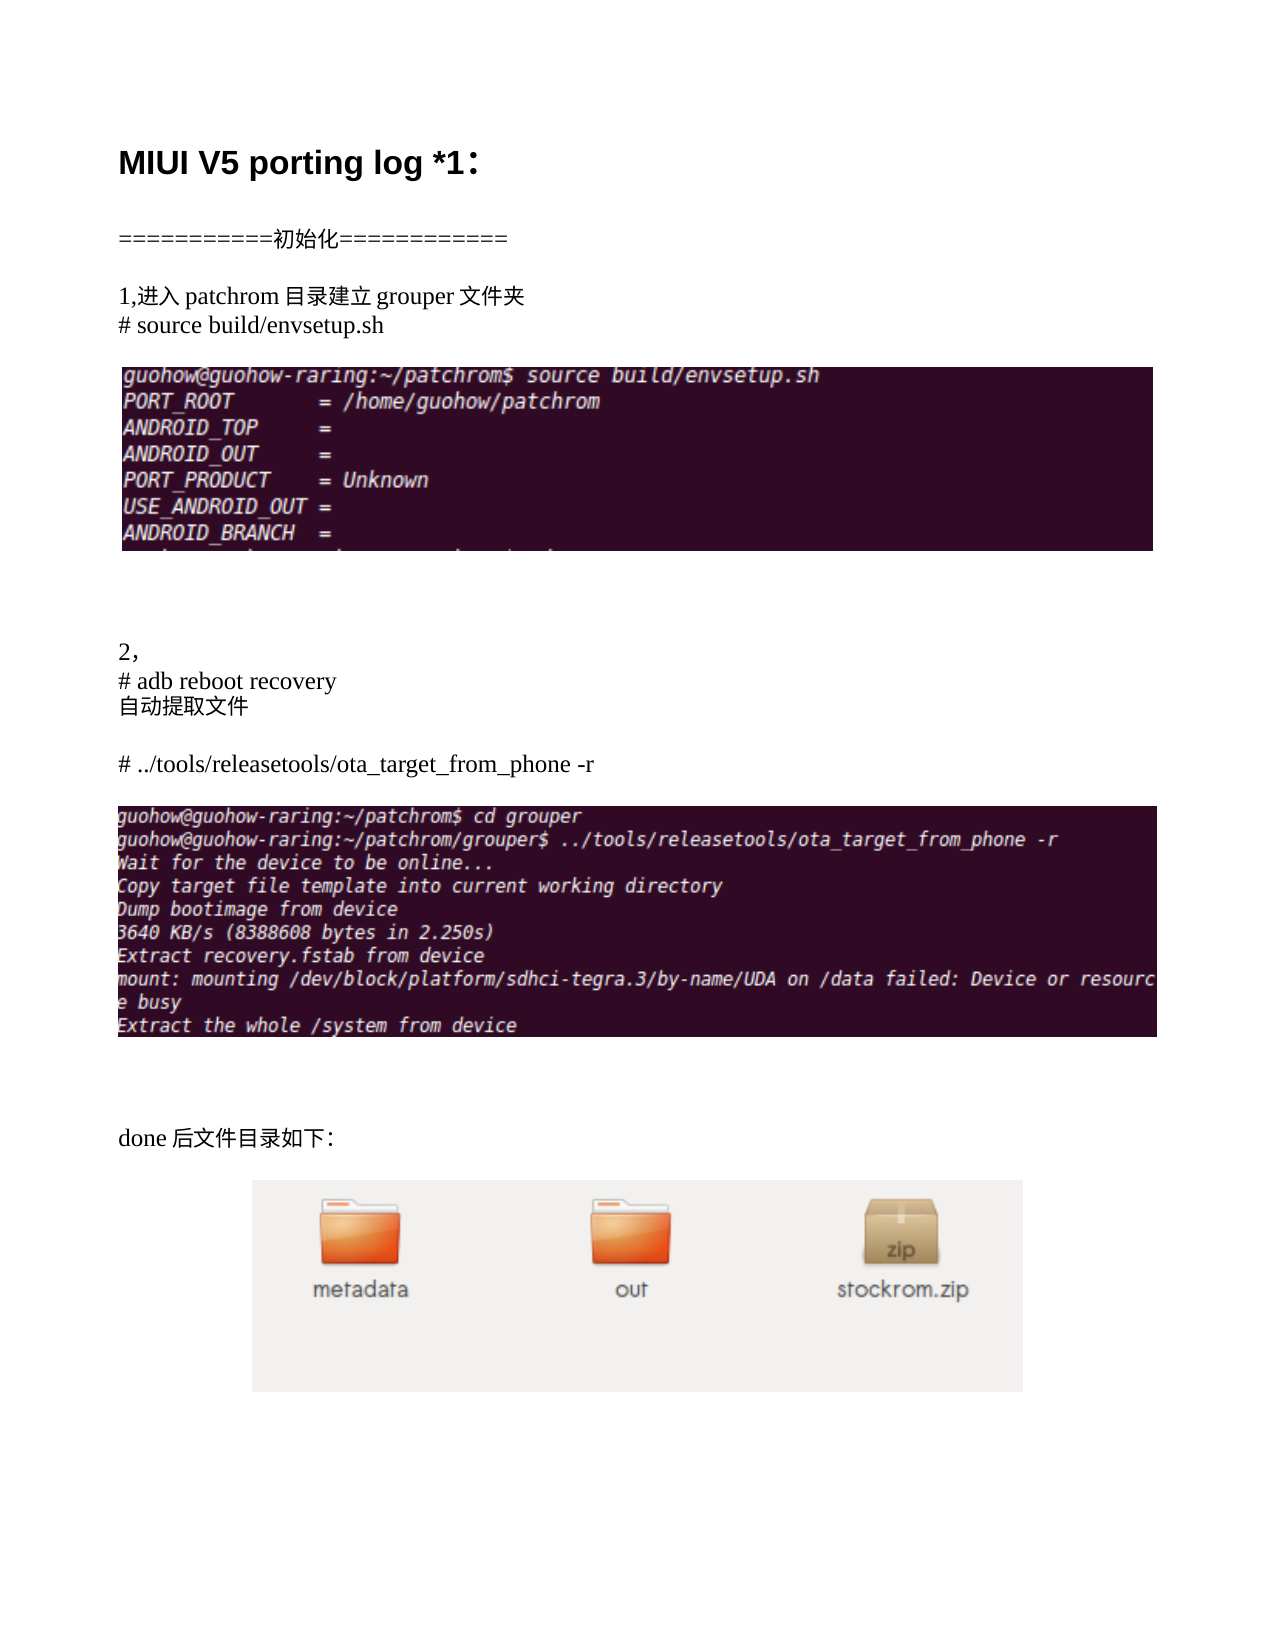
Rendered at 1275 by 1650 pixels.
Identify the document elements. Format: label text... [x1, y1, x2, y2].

picture [118, 806, 1157, 1037]
text ===========初始化============ [118, 224, 1157, 253]
picture [252, 1180, 1023, 1392]
text # ../tools/releasetools/ota_target_from_phone -r [118, 749, 1157, 777]
text done后文件目录如下： [118, 1123, 1157, 1152]
subtitle MIUI V5 porting log *1： [118, 143, 1157, 183]
text 1,进入patchrom目录建立grouper文件夹 [118, 281, 1157, 310]
text 自动提取文件 [118, 694, 1157, 720]
text # source build/envsetup.sh [118, 310, 1157, 339]
text 2， [118, 637, 1157, 666]
picture [122, 367, 1153, 551]
text # adb reboot recovery [118, 666, 1157, 694]
